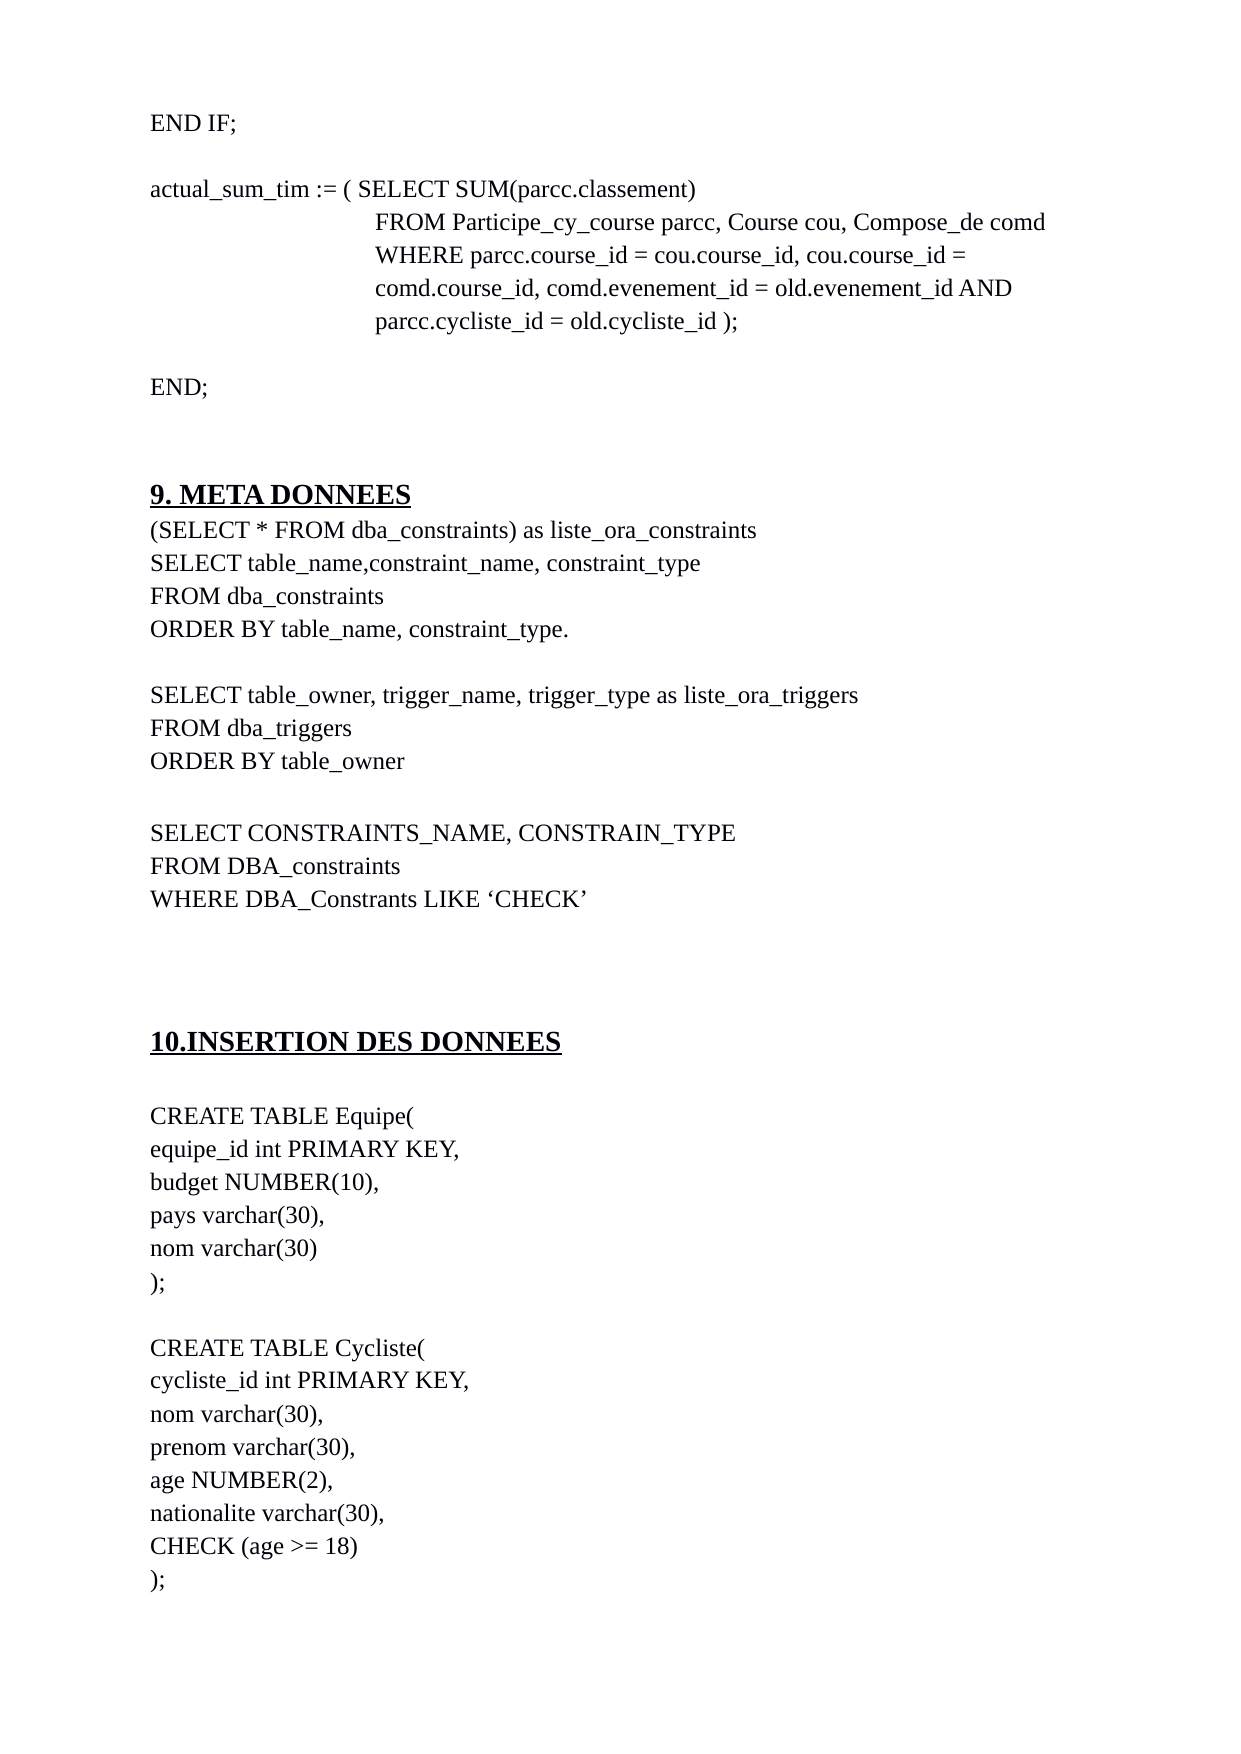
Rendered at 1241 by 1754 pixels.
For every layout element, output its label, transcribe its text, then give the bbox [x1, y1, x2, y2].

text budget NUMBER(10), [150, 1167, 1090, 1196]
text FROM Participe_cy_course parcc, Course cou, Compose_de comd [150, 207, 1090, 236]
text age NUMBER(2), [150, 1465, 1090, 1493]
text FROM dba_triggers [150, 713, 1090, 742]
text END; [150, 372, 1090, 401]
text ORDER BY table_owner [150, 746, 1090, 775]
text actual_sum_tim := ( SELECT SUM(parcc.classement) [150, 174, 1090, 203]
text nationalite varchar(30), [150, 1498, 1090, 1526]
text ORDER BY table_name, constraint_type. [150, 614, 1090, 643]
text prenom varchar(30), [150, 1432, 1090, 1460]
text WHERE DBA_Constrants LIKE ‘CHECK’ [150, 884, 1090, 913]
text (SELECT * FROM dba_constraints) as liste_ora_constraints [150, 515, 1090, 544]
text nom varchar(30) [150, 1233, 1090, 1262]
text WHERE parcc.course_id = cou.course_id, cou.course_id = comd.course_id, comd.evenement_id = old.evenement_id AND parcc.cycliste_id = old.cycliste_id ); [375, 240, 1090, 335]
text SELECT CONSTRAINTS_NAME, CONSTRAIN_TYPE [150, 818, 1090, 847]
text cycliste_id int PRIMARY KEY, [150, 1366, 1090, 1394]
text equipe_id int PRIMARY KEY, [150, 1134, 1090, 1163]
text CREATE TABLE Equipe( [150, 1101, 1090, 1130]
text ); [150, 1267, 1090, 1295]
text SELECT table_owner, trigger_name, trigger_type as liste_ora_triggers [150, 680, 1090, 709]
text FROM DBA_constraints [150, 851, 1090, 880]
text 10.INSERTION DES DONNEES [150, 1024, 1090, 1058]
text 9. META DONNEES [150, 477, 1090, 510]
text pays varchar(30), [150, 1201, 1090, 1229]
text FROM dba_constraints [150, 581, 1090, 610]
text SELECT table_name,constraint_name, constraint_type [150, 548, 1090, 577]
text nom varchar(30), [150, 1399, 1090, 1427]
text ); [150, 1564, 1090, 1592]
text END IF; [150, 108, 1090, 137]
text CHECK (age >= 18) [150, 1531, 1090, 1559]
text CREATE TABLE Cycliste( [150, 1333, 1090, 1361]
